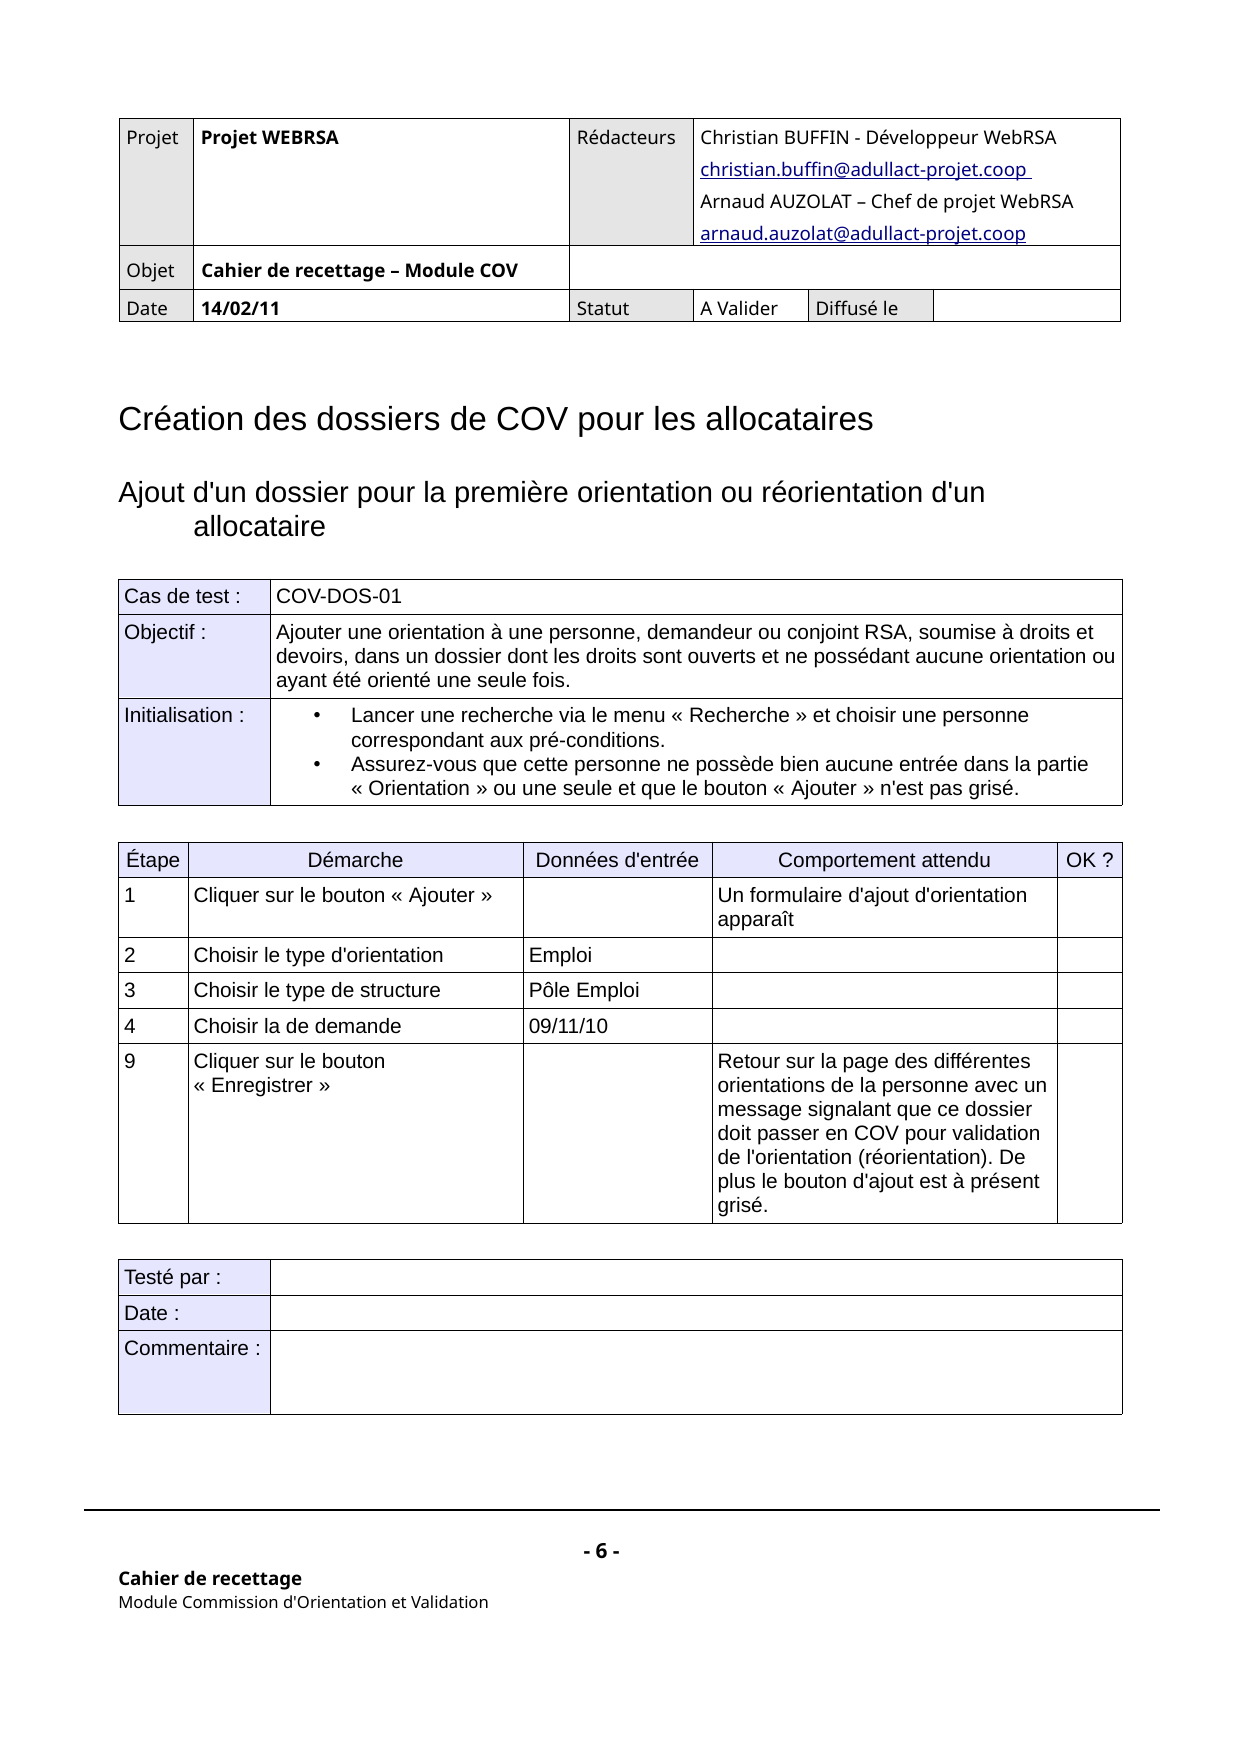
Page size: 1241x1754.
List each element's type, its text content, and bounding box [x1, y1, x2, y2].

table_cell Un formulaire d'ajout d'orientation apparaît [713, 878, 1057, 937]
table_cell 11/09/10 [524, 1009, 712, 1043]
table_header Cas de test : [119, 580, 270, 614]
table_cell Date : [119, 1296, 270, 1330]
table_cell [524, 878, 712, 937]
table_cell [713, 1009, 1057, 1043]
table_cell [713, 973, 1057, 1008]
table_cell Choisir la de demande [189, 1009, 523, 1043]
table_cell [713, 938, 1057, 972]
table_cell [1058, 938, 1122, 972]
table_cell [524, 1044, 712, 1222]
table_cell Cliquer sur le bouton « Ajouter » [189, 878, 523, 937]
subtitle Ajout d'un dossier pour la première orientation ou réorientation d'un allocataire [118, 475, 1122, 542]
table_header Étape [119, 843, 188, 877]
table_cell [271, 1296, 1122, 1330]
table_cell Emploi [524, 938, 712, 972]
table_cell Commentaire : [119, 1331, 270, 1413]
table_header OK ? [1058, 843, 1122, 877]
table_cell 4 [119, 1009, 188, 1043]
table_cell Initialisation : [119, 699, 270, 805]
table_cell Pôle Emploi [524, 973, 712, 1008]
table_cell [1058, 1044, 1122, 1222]
table_cell 9 [119, 1044, 188, 1222]
table_cell Choisir le type d'orientation [189, 938, 523, 972]
table_cell [1058, 878, 1122, 937]
table_cell [1058, 1009, 1122, 1043]
table_cell Cliquer sur le bouton « Enregistrer » [189, 1044, 523, 1222]
table_cell Choisir le type de structure [189, 973, 523, 1008]
table_cell 1 [119, 878, 188, 937]
table_cell Ajouter une orientation à une personne, demandeur ou conjoint RSA, soumise à droits et devoirs, dans un dossier dont les droits sont ouverts et ne possédant aucune orientation ou ayant été orienté une seule fois. [271, 615, 1122, 697]
table_cell Objectif : [119, 615, 270, 697]
table_cell 2 [119, 938, 188, 972]
table_header COV-DOS-01 [271, 580, 1122, 614]
table_header Données d'entrée [524, 843, 712, 877]
table_cell [1058, 973, 1122, 1008]
table_header Testé par : [119, 1260, 270, 1294]
table_cell Lancer une recherche via le menu « Recherche » et choisir une personne correspondant aux pré-conditions. Assurez-vous que cette personne ne possède bien aucune entrée dans la partie « Orientation » ou une seule et que le bouton « Ajouter » n'est pas grisé. [271, 699, 1122, 805]
table_header Démarche [189, 843, 523, 877]
table_cell 3 [119, 973, 188, 1008]
subtitle Création des dossiers de COV pour les allocataires [118, 399, 1122, 437]
table_cell Retour sur la page des différentes orientations de la personne avec un message signalant que ce dossier doit passer en COV pour validation de l'orientation (réorientation). De plus le bouton d'ajout est à présent grisé. [713, 1044, 1057, 1222]
table_header Comportement attendu [713, 843, 1057, 877]
table_header [271, 1260, 1122, 1294]
table_cell [271, 1331, 1122, 1413]
